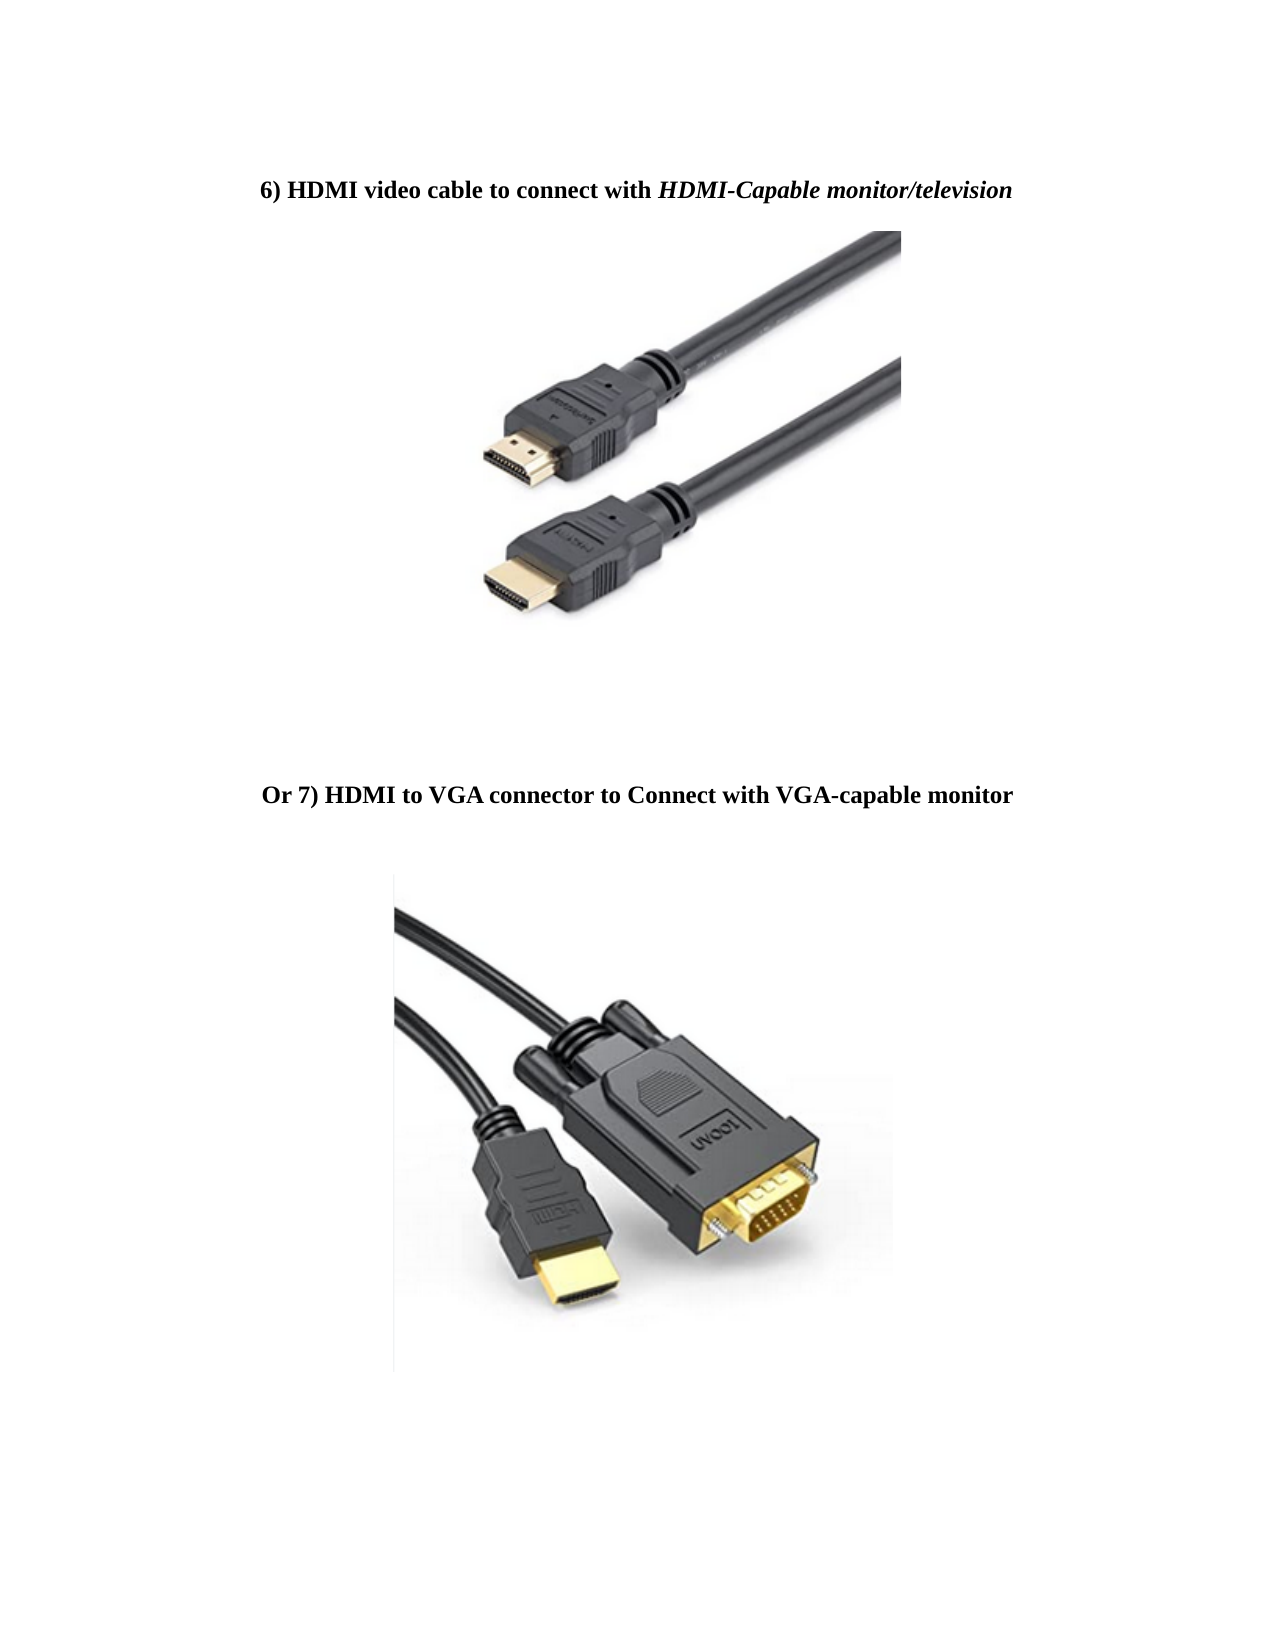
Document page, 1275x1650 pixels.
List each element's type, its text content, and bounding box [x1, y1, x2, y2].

picture [393, 873, 893, 1372]
text Or 7) HDMI to VGA connector to Connect with VGA-capable monitor [118, 781, 1157, 809]
text 6) HDMI video cable to connect with HDMI-Capable monitor/television [118, 176, 1157, 204]
picture [399, 231, 902, 695]
